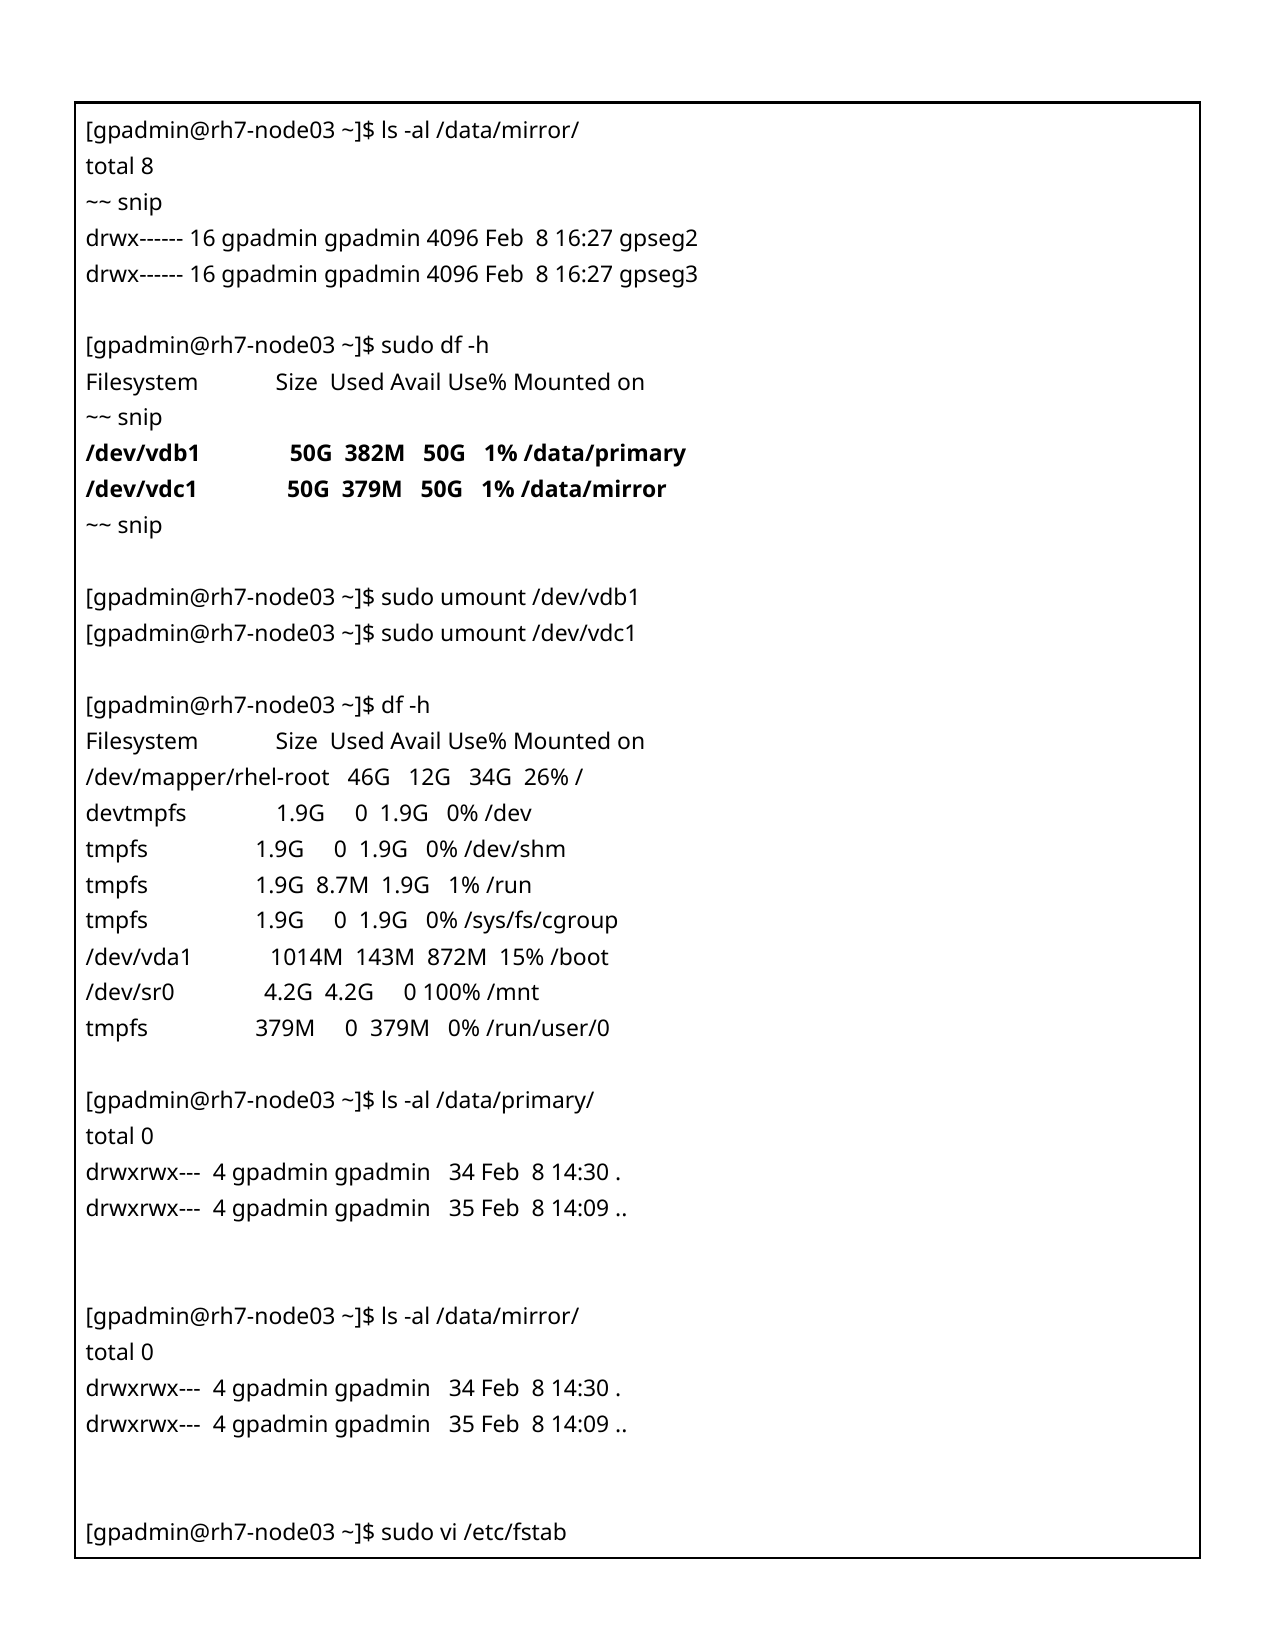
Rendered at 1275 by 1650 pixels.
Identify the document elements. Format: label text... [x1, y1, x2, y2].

table_header [gpadmin@rh7-node03 ~]$ ls -al /data/mirror/ total 8 ~~ snip drwx------ 16 gpadmin gpadmin 4096 Feb 8 16:27 gpseg2 drwx------ 16 gpadmin gpadmin 4096 Feb 8 16:27 gpseg3 [gpadmin@rh7-node03 ~]$ sudo df -h Filesystem Size Used Avail Use% Mounted on ~~ snip /dev/vdb1 50G 382M 50G 1% /data/primary /dev/vdc1 50G 379M 50G 1% /data/mirror ~~ snip [gpadmin@rh7-node03 ~]$ sudo umount /dev/vdb1 [gpadmin@rh7-node03 ~]$ sudo umount /dev/vdc1 [gpadmin@rh7-node03 ~]$ df -h Filesystem Size Used Avail Use% Mounted on /dev/mapper/rhel-root 46G 12G 34G 26% / devtmpfs 1.9G 0 1.9G 0% /dev tmpfs 1.9G 0 1.9G 0% /dev/shm tmpfs 1.9G 8.7M 1.9G 1% /run tmpfs 1.9G 0 1.9G 0% /sys/fs/cgroup /dev/vda1 1014M 143M 872M 15% /boot /dev/sr0 4.2G 4.2G 0 100% /mnt tmpfs 379M 0 379M 0% /run/user/0 [gpadmin@rh7-node03 ~]$ ls -al /data/primary/ total 0 drwxrwx--- 4 gpadmin gpadmin 34 Feb 8 14:30 . drwxrwx--- 4 gpadmin gpadmin 35 Feb 8 14:09 .. [gpadmin@rh7-node03 ~]$ ls -al /data/mirror/ total 0 drwxrwx--- 4 gpadmin gpadmin 34 Feb 8 14:30 . drwxrwx--- 4 gpadmin gpadmin 35 Feb 8 14:09 .. [gpadmin@rh7-node03 ~]$ sudo vi /etc/fstab [76, 104, 1199, 1557]
